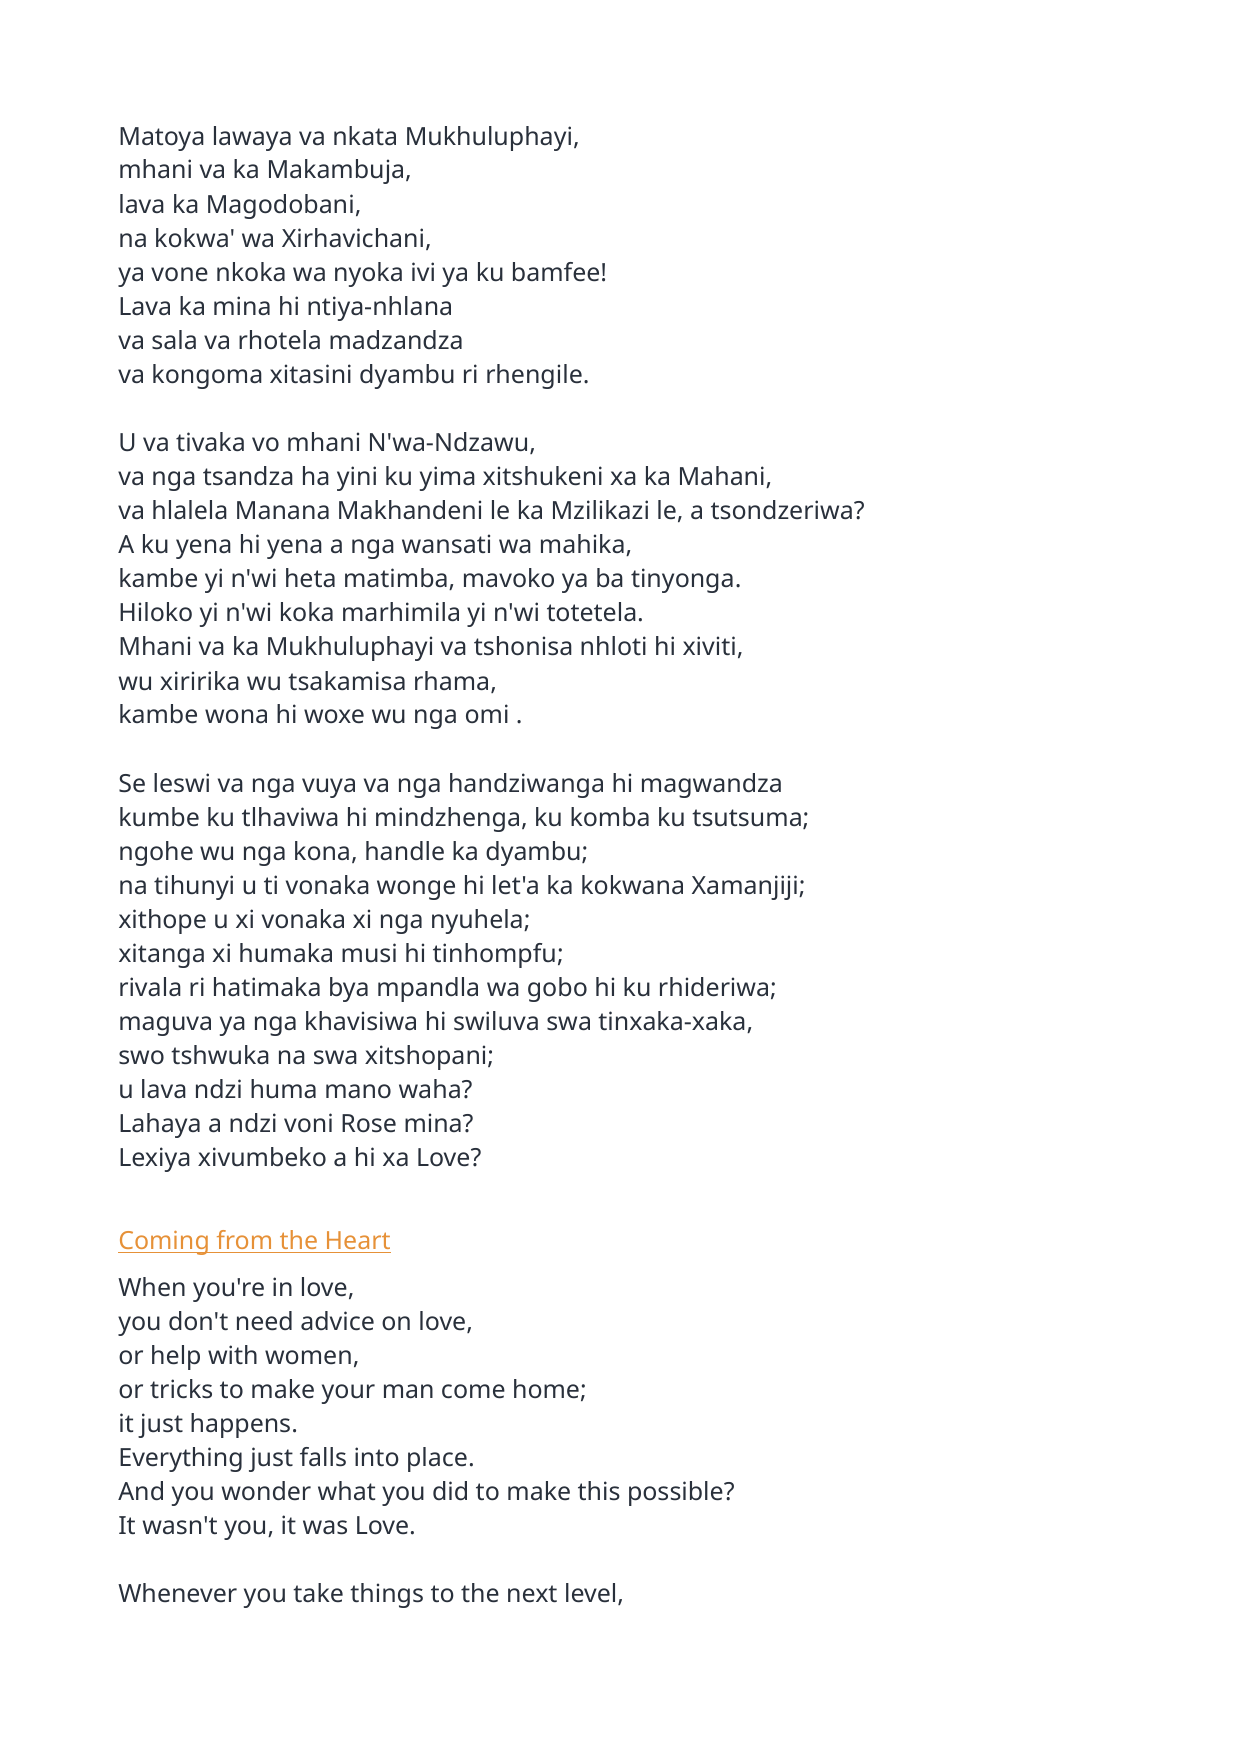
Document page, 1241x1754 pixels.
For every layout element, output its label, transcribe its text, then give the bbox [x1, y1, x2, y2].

text va hlalela Manana Makhandeni le ka Mzilikazi le, a tsondzeriwa? [118, 493, 1122, 527]
text va sala va rhotela madzandza [118, 322, 1122, 357]
text swo tshwuka na swa xitshopani; [118, 1038, 1122, 1072]
text ya vone nkoka wa nyoka ivi ya ku bamfee! [118, 254, 1122, 288]
text And you wonder what you did to make this possible? [118, 1474, 1122, 1508]
text you don't need advice on love, [118, 1303, 1122, 1337]
text maguva ya nga khavisiwa hi swiluva swa tinxaka-xaka, [118, 1004, 1122, 1038]
text u lava ndzi huma mano waha? [118, 1072, 1122, 1106]
text Everything just falls into place. [118, 1439, 1122, 1474]
text rivala ri hatimaka bya mpandla wa gobo hi ku rhideriwa; [118, 970, 1122, 1004]
text Matoya lawaya va nkata Mukhuluphayi, [118, 118, 1122, 152]
text mhani va ka Makambuja, [118, 152, 1122, 186]
text va kongoma xitasini dyambu ri rhengile. [118, 357, 1122, 391]
text lava ka Magodobani, [118, 186, 1122, 220]
text Lahaya a ndzi voni Rose mina? [118, 1106, 1122, 1140]
text Whenever you take things to the next level, [118, 1576, 1122, 1610]
text A ku yena hi yena a nga wansati wa mahika, [118, 527, 1122, 561]
text wu xiririka wu tsakamisa rhama, [118, 663, 1122, 697]
text kambe wona hi woxe wu nga omi . [118, 697, 1122, 731]
text it just happens. [118, 1406, 1122, 1439]
text kambe yi n'wi heta matimba, mavoko ya ba tinyonga. [118, 561, 1122, 595]
text xitanga xi humaka musi hi tinhompfu; [118, 936, 1122, 970]
text Hiloko yi n'wi koka marhimila yi n'wi totetela. [118, 595, 1122, 629]
text na tihunyi u ti vonaka wonge hi let'a ka kokwana Xamanjiji; [118, 867, 1122, 902]
text U va tivaka vo mhani N'wa-Ndzawu, [118, 425, 1122, 459]
text or help with women, [118, 1337, 1122, 1371]
text or tricks to make your man come home; [118, 1371, 1122, 1406]
text va nga tsandza ha yini ku yima xitshukeni xa ka Mahani, [118, 459, 1122, 493]
text Mhani va ka Mukhuluphayi va tshonisa nhloti hi xiviti, [118, 629, 1122, 663]
text xithope u xi vonaka xi nga nyuhela; [118, 902, 1122, 936]
text Lava ka mina hi ntiya-nhlana [118, 288, 1122, 322]
text na kokwa' wa Xirhavichani, [118, 220, 1122, 254]
text Se leswi va nga vuya va nga handziwanga hi magwandza [118, 731, 1122, 799]
text kumbe ku tlhaviwa hi mindzhenga, ku komba ku tsutsuma; [118, 799, 1122, 833]
text Lexiya xivumbeko a hi xa Love? [118, 1140, 1122, 1174]
text When you're in love, [118, 1269, 1122, 1303]
subtitle Coming from the Heart [118, 1223, 1122, 1257]
text It wasn't you, it was Love. [118, 1508, 1122, 1542]
text ngohe wu nga kona, handle ka dyambu; [118, 833, 1122, 867]
